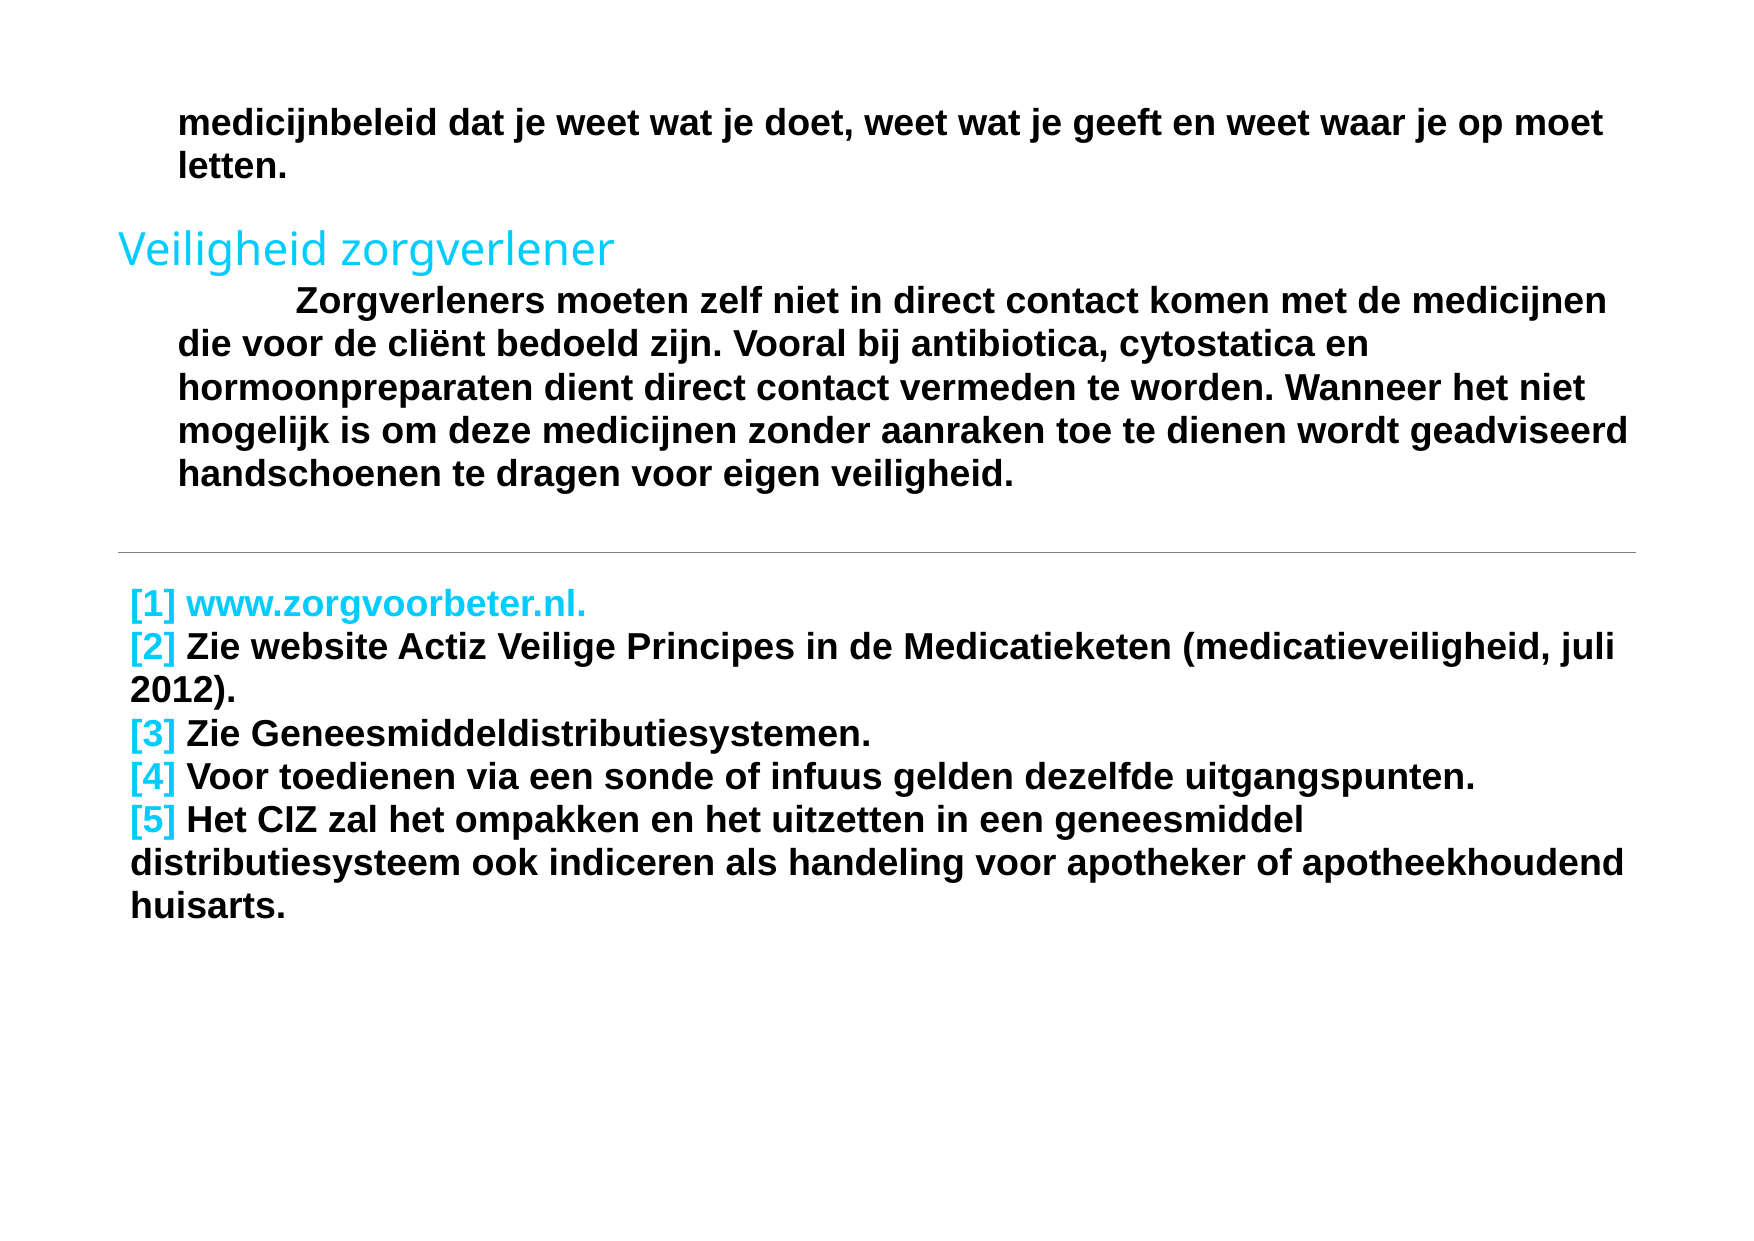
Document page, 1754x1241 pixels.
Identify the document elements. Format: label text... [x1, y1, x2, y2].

subtitle medicijnbeleid dat je weet wat je doet, weet wat je geeft en weet waar je op moet letten. [177, 100, 1636, 187]
subtitle [5] Het CIZ zal het ompakken en het uitzetten in een geneesmiddel distributiesysteem ook indiceren als handeling voor apotheker of apotheekhoudend huisarts. [130, 797, 1636, 926]
subtitle [2] Zie website Actiz Veilige Principes in de Medicatieketen (medicatieveiligheid, juli 2012). [130, 624, 1636, 711]
subtitle [4] Voor toedienen via een sonde of infuus gelden dezelfde uitgangspunten. [130, 754, 1636, 797]
subtitle [3] Zie Geneesmiddeldistributiesystemen. [130, 711, 1636, 754]
subtitle Veiligheid zorgverlener [118, 216, 1636, 278]
subtitle Zorgverleners moeten zelf niet in direct contact komen met de medicijnen die voor de cliënt bedoeld zijn. Vooral bij antibiotica, cytostatica en hormoonpreparaten dient direct contact vermeden te worden. Wanneer het niet mogelijk is om deze medicijnen zonder aanraken toe te dienen wordt geadviseerd handschoenen te dragen voor eigen veiligheid. [177, 278, 1636, 494]
subtitle [1] www.zorgvoorbeter.nl. [130, 581, 1636, 624]
